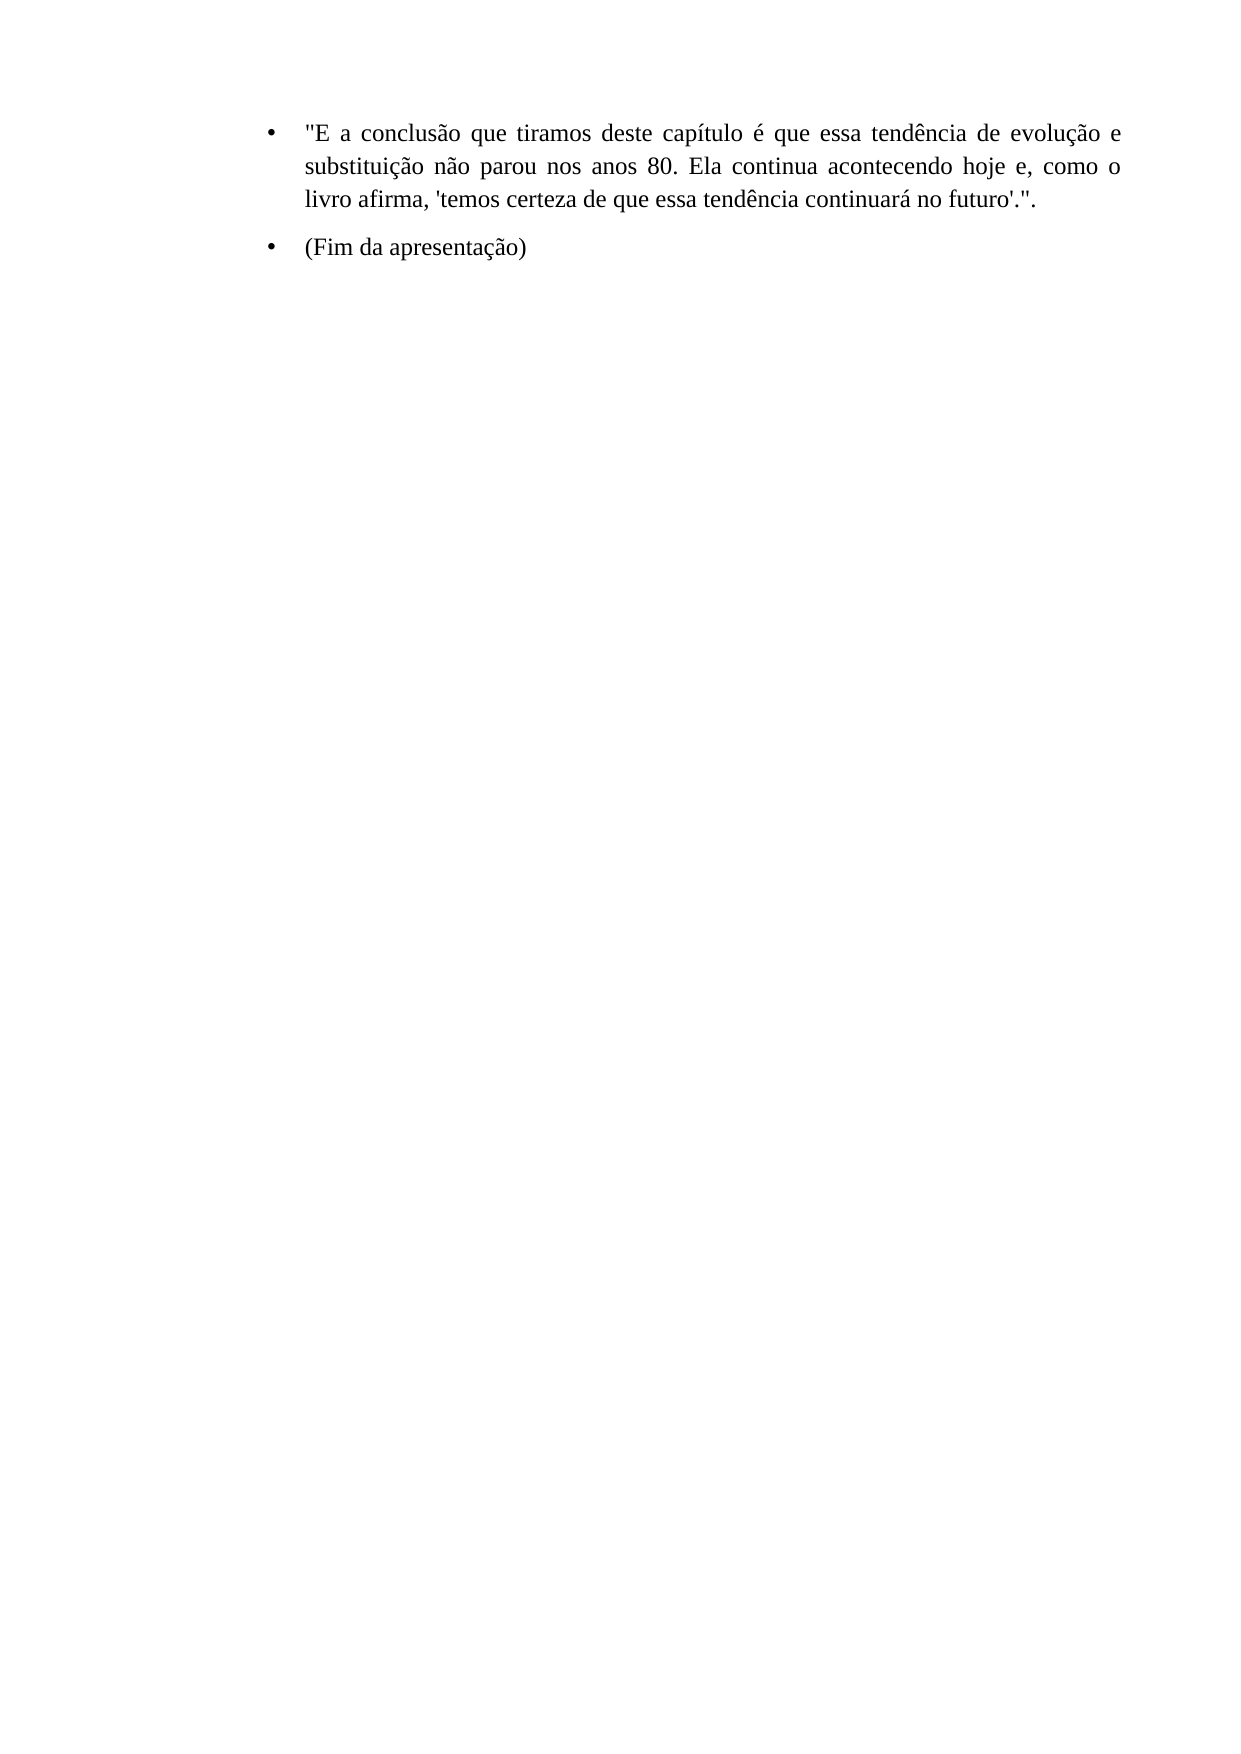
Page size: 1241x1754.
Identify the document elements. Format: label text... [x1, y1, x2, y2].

list "E a conclusão que tiramos deste capítulo é que essa tendência de evolução e substituição não parou nos anos 80. Ela continua acontecendo hoje e, como o livro afirma, 'temos certeza de que essa tendência continuará no futuro'.". [267, 118, 1122, 213]
list (Fim da apresentação) [267, 232, 1122, 261]
